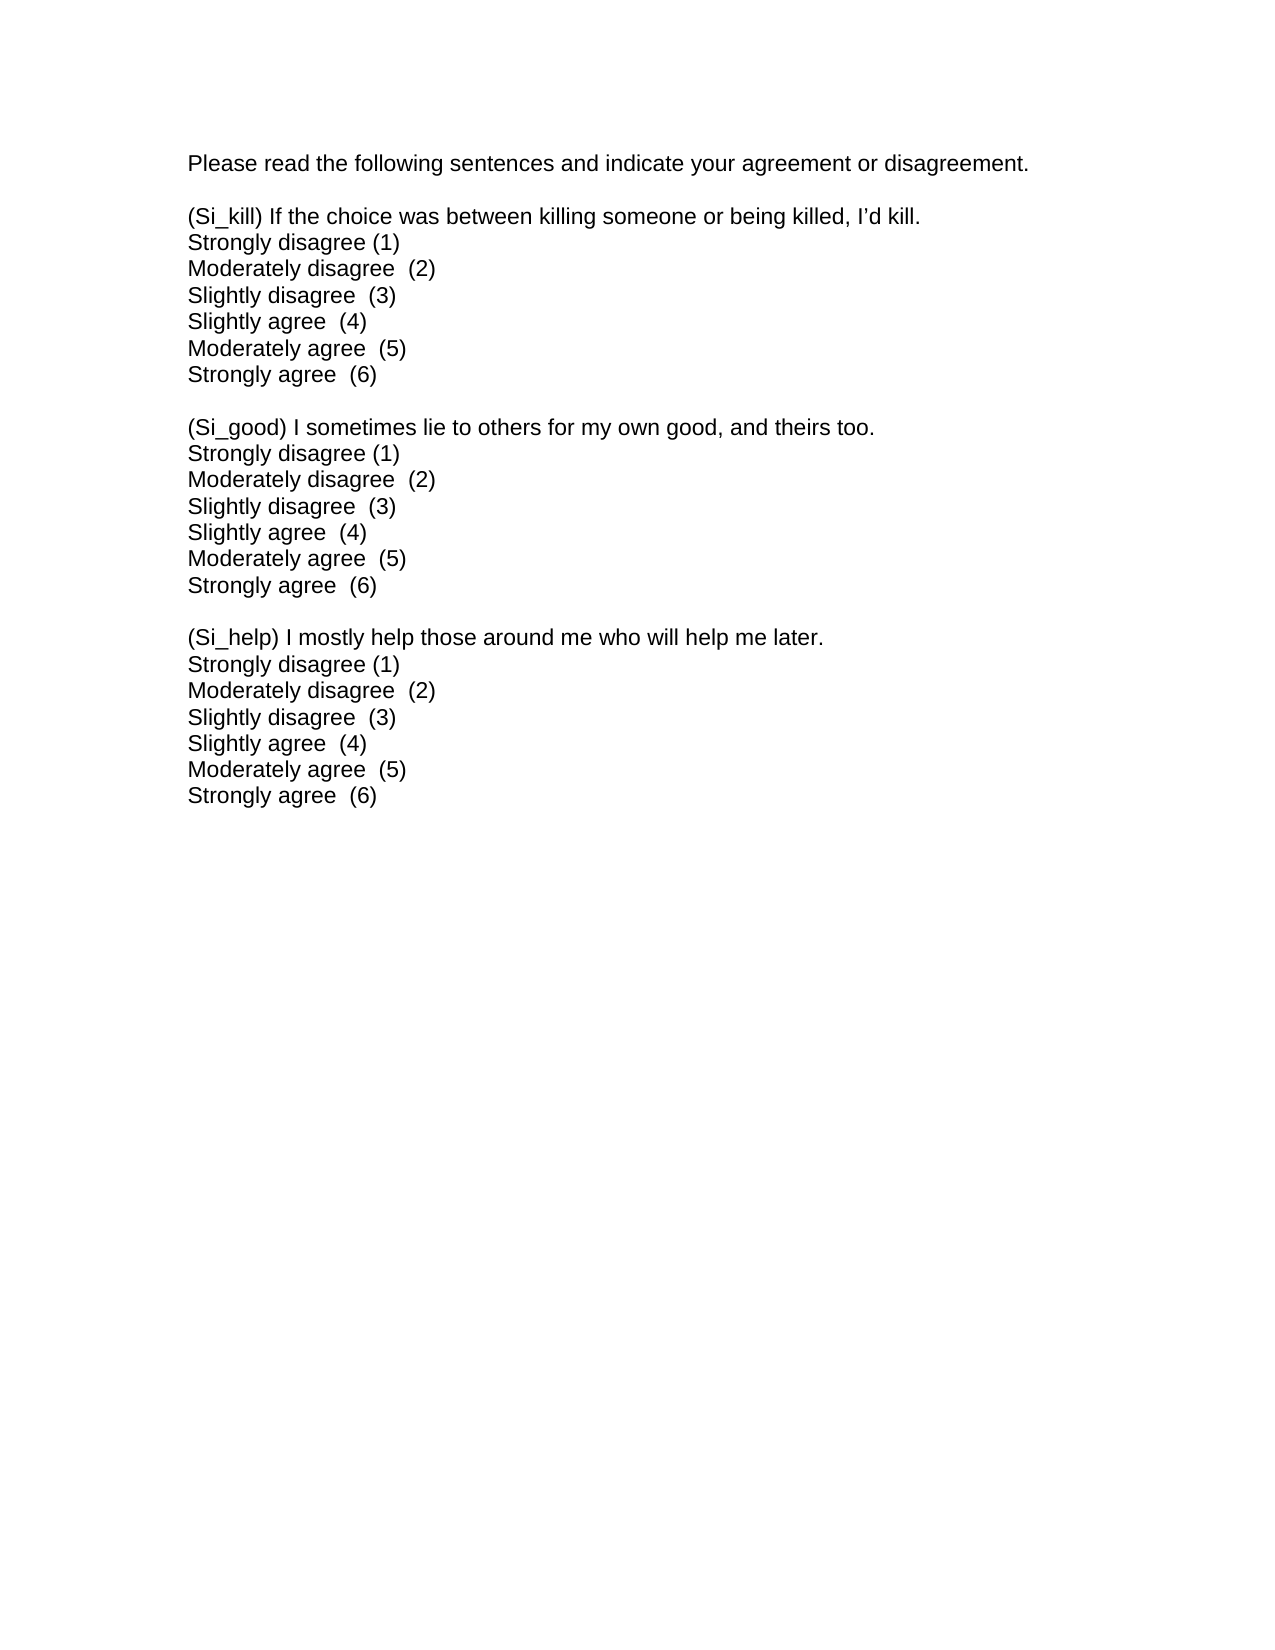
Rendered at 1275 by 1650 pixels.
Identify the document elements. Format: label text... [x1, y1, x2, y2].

text Moderately agree (5) [187, 334, 1087, 361]
text Strongly agree (6) [187, 572, 1087, 598]
text Moderately agree (5) [187, 756, 1087, 782]
text Please read the following sentences and indicate your agreement or disagreement. [187, 150, 1087, 176]
text Moderately agree (5) [187, 545, 1087, 572]
text Slightly agree (4) [187, 308, 1087, 334]
text (Si_help) I mostly help those around me who will help me later. [187, 624, 1087, 651]
text Slightly disagree (3) [187, 493, 1087, 519]
text (Si_kill) If the choice was between killing someone or being killed, I’d kill. [187, 203, 1087, 229]
text Slightly disagree (3) [187, 282, 1087, 308]
text Slightly disagree (3) [187, 703, 1087, 730]
text Strongly disagree (1) [187, 651, 1087, 677]
text (Si_good) I sometimes lie to others for my own good, and theirs too. [187, 413, 1087, 440]
text Strongly disagree (1) [187, 440, 1087, 466]
text Moderately disagree (2) [187, 677, 1087, 703]
text Slightly agree (4) [187, 730, 1087, 756]
text Strongly agree (6) [187, 361, 1087, 387]
text Strongly disagree (1) [187, 229, 1087, 255]
text Strongly agree (6) [187, 782, 1087, 809]
text Slightly agree (4) [187, 519, 1087, 545]
text Moderately disagree (2) [187, 466, 1087, 493]
text Moderately disagree (2) [187, 255, 1087, 282]
